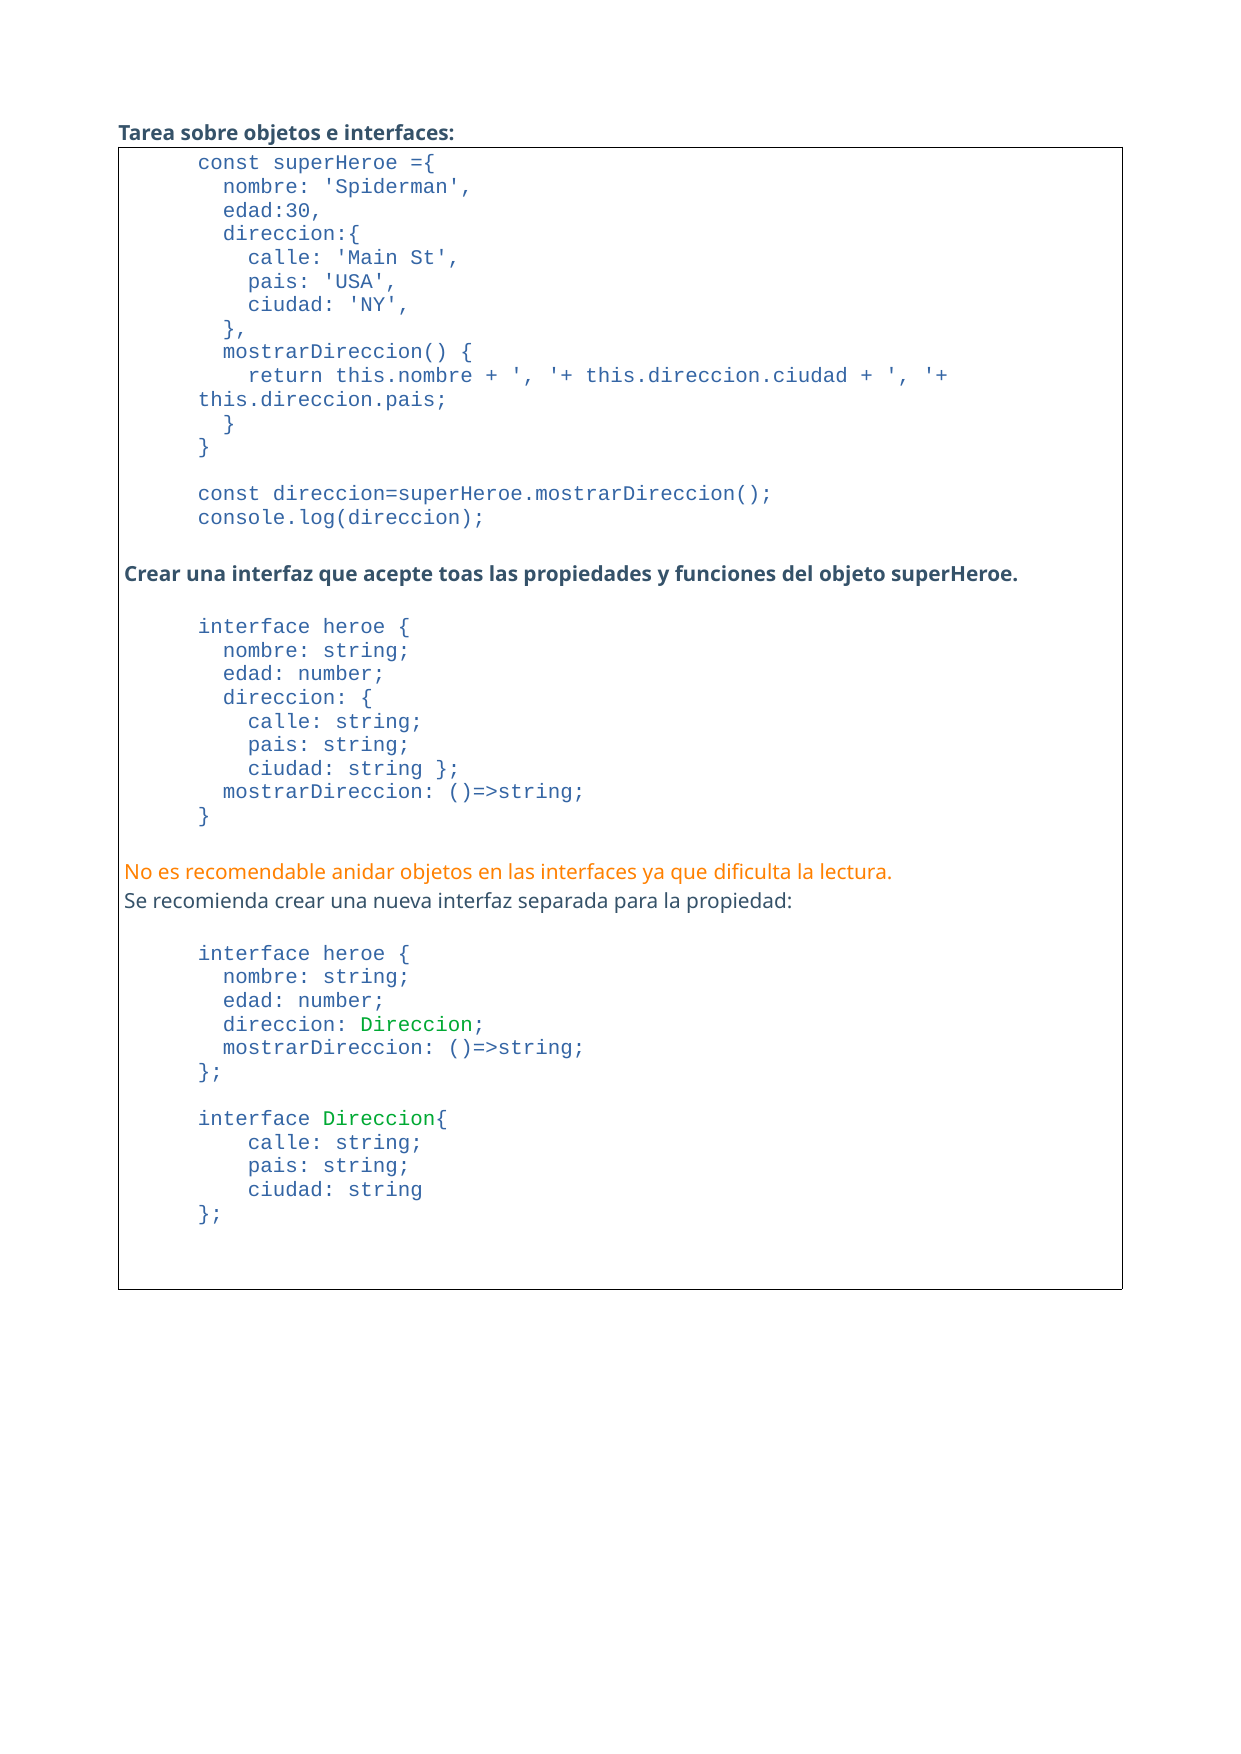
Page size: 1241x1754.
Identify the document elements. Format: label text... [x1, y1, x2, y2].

table_header const superHeroe ={ nombre: 'Spiderman', edad:30, direccion:{ calle: 'Main St', pais: 'USA', ciudad: 'NY', }, mostrarDireccion() { return this.nombre + ', '+ this.direccion.ciudad + ', '+ this.direccion.pais; } } const direccion=superHeroe.mostrarDireccion(); console.log(direccion); Crear una interfaz que acepte toas las propiedades y funciones del objeto superHeroe. interface heroe { nombre: string; edad: number; direccion: { calle: string; pais: string; ciudad: string }; mostrarDireccion: ()=>string; } No es recomendable anidar objetos en las interfaces ya que dificulta la lectura. Se recomienda crear una nueva interfaz separada para la propiedad: interface heroe { nombre: string; edad: number; direccion: Direccion; mostrarDireccion: ()=>string; }; interface Direccion{ calle: string; pais: string; ciudad: string }; [119, 148, 1122, 1289]
text Tarea sobre objetos e interfaces: [118, 118, 1122, 147]
